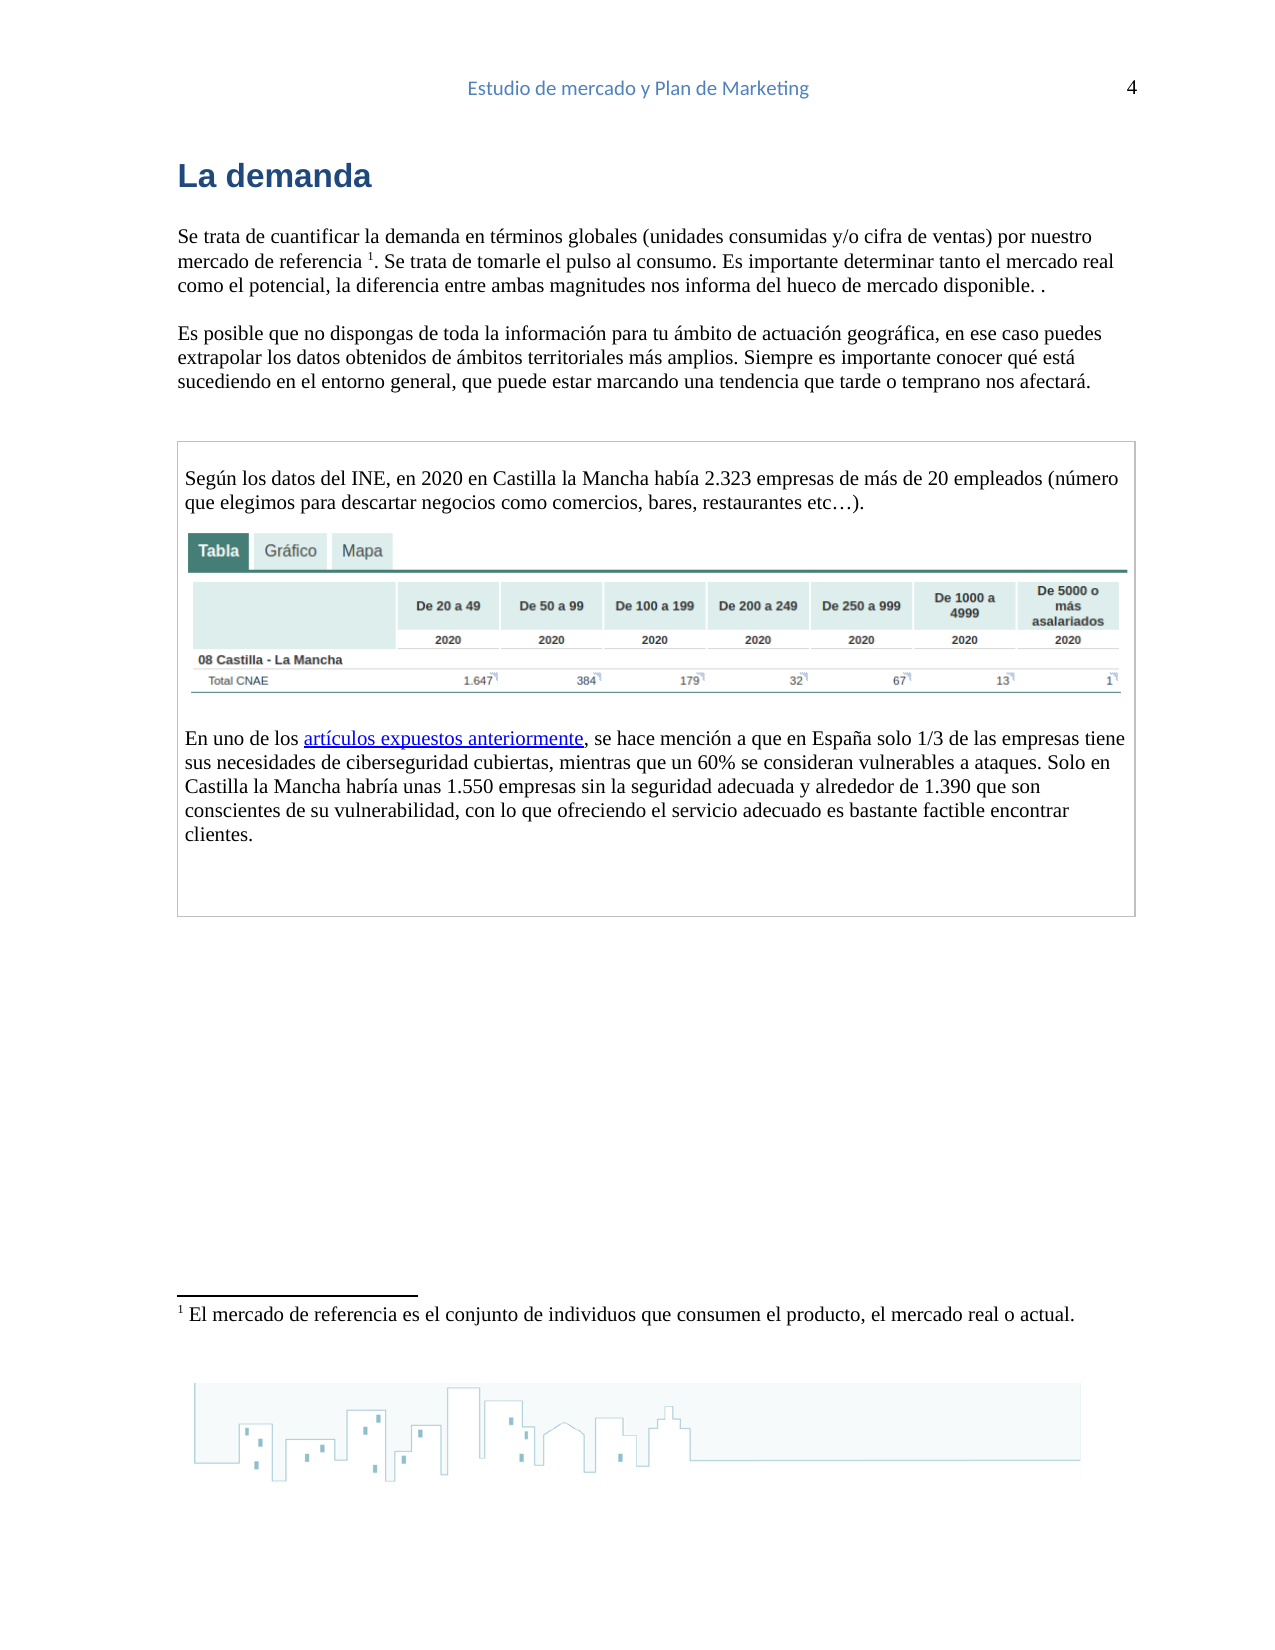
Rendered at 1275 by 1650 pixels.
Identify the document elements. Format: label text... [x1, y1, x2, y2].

picture [193, 1383, 1081, 1482]
picture [184, 526, 1128, 702]
text Se trata de cuantificar la demanda en términos globales (unidades consumidas y/o cifra de ventas) por nuestro mercado de referencia . Se trata de tomarle el pulso al consumo. Es importante determinar tanto el mercado real como el potencial, la diferencia entre ambas magnitudes nos informa del hueco de mercado disponible. . [177, 224, 1137, 297]
text Es posible que no dispongas de toda la información para tu ámbito de actuación geográfica, en ese caso puedes extrapolar los datos obtenidos de ámbitos territoriales más amplios. Siempre es importante conocer qué está sucediendo en el entorno general, que puede estar marcando una tendencia que tarde o temprano nos afectará. [177, 321, 1137, 393]
table_header Según los datos del INE, en 2020 en Castilla la Mancha había 2.323 empresas de más de 20 empleados (número que elegimos para descartar negocios como comercios, bares, restaurantes etc…). En uno de los artículos expuestos anteriormente, se hace mención a que en España solo 1/3 de las empresas tiene sus necesidades de ciberseguridad cubiertas, mientras que un 60% se consideran vulnerables a ataques. Solo en Castilla la Mancha habría unas 1.550 empresas sin la seguridad adecuada y alrededor de 1.390 que son conscientes de su vulnerabilidad, con lo que ofreciendo el servicio adecuado es bastante factible encontrar clientes. [178, 442, 1134, 916]
subtitle La demanda [177, 156, 1137, 194]
text El mercado de referencia es el conjunto de individuos que consumen el producto, el mercado real o actual. [177, 1302, 1137, 1326]
